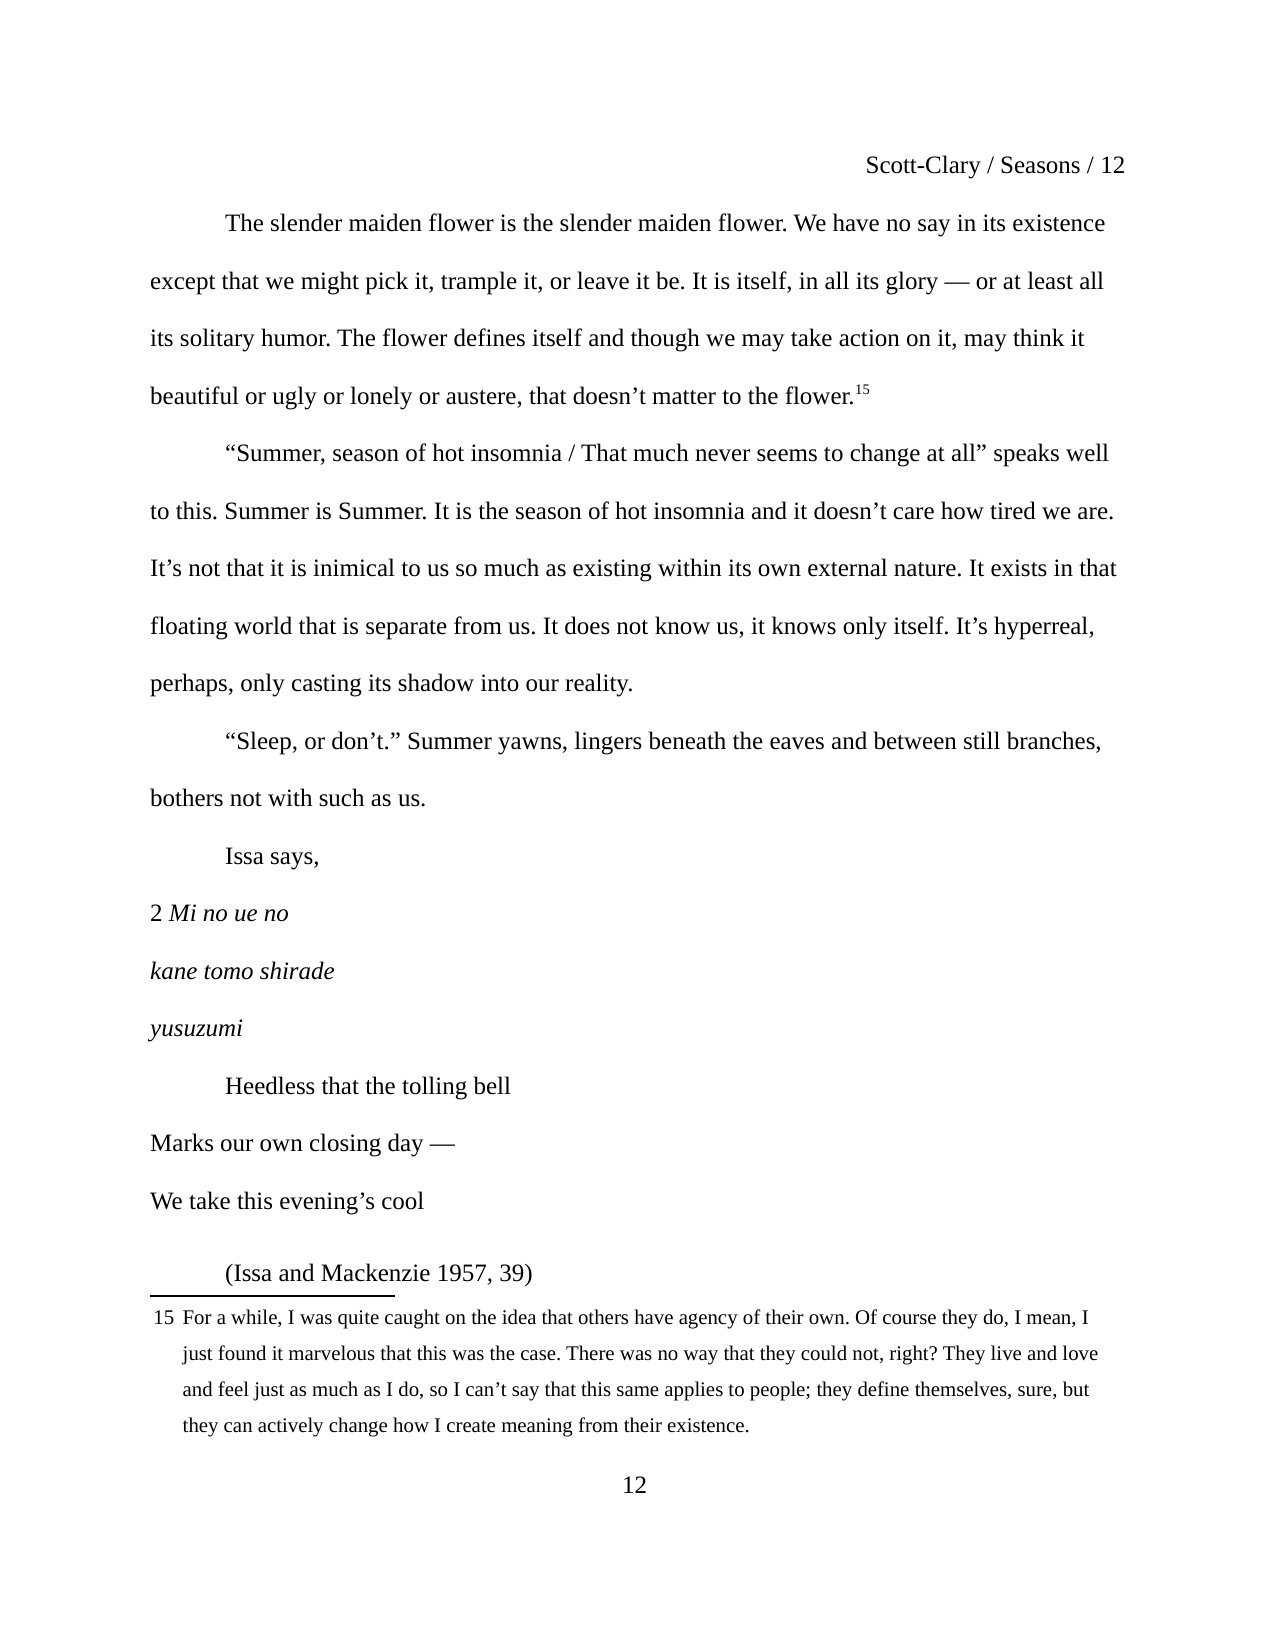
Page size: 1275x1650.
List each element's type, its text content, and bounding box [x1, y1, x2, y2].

text The slender maiden flower is the slender maiden flower. We have no say in its existence except that we might pick it, trample it, or leave it be. It is itself, in all its glory — or at least all its solitary humor. The flower defines itself and though we may take action on it, may think it beautiful or ugly or lonely or austere, that doesn’t matter to the flower. [150, 208, 1125, 409]
text “Sleep, or don’t.” Summer yawns, lingers beneath the eaves and between still branches, bothers not with such as us. [150, 726, 1125, 812]
text For a while, I was quite caught on the idea that others have agency of their own. Of course they do, I mean, I just found it marvelous that this was the case. There was no way that they could not, right? They live and love and feel just as much as I do, so I can’t say that this same applies to people; they define themselves, sure, but they can actively change how I create meaning from their existence. [150, 1302, 1125, 1440]
text (Issa and Mackenzie 1957, 39) [225, 1258, 1125, 1287]
text “Summer, season of hot insomnia / That much never seems to change at all” speaks well to this. Summer is Summer. It is the season of hot insomnia and it doesn’t care how tired we are. It’s not that it is inimical to us so much as existing within its own external nature. It exists in that floating world that is separate from us. It does not know us, it knows only itself. It’s hyperreal, perhaps, only casting its shadow into our reality. [150, 438, 1125, 697]
text Heedless that the tolling bell Marks our own closing day — We take this evening’s cool [150, 1071, 1125, 1214]
text Issa says, [150, 841, 1125, 869]
text 2 Mi no ue no kane tomo shirade yusuzumi [150, 898, 1125, 1042]
